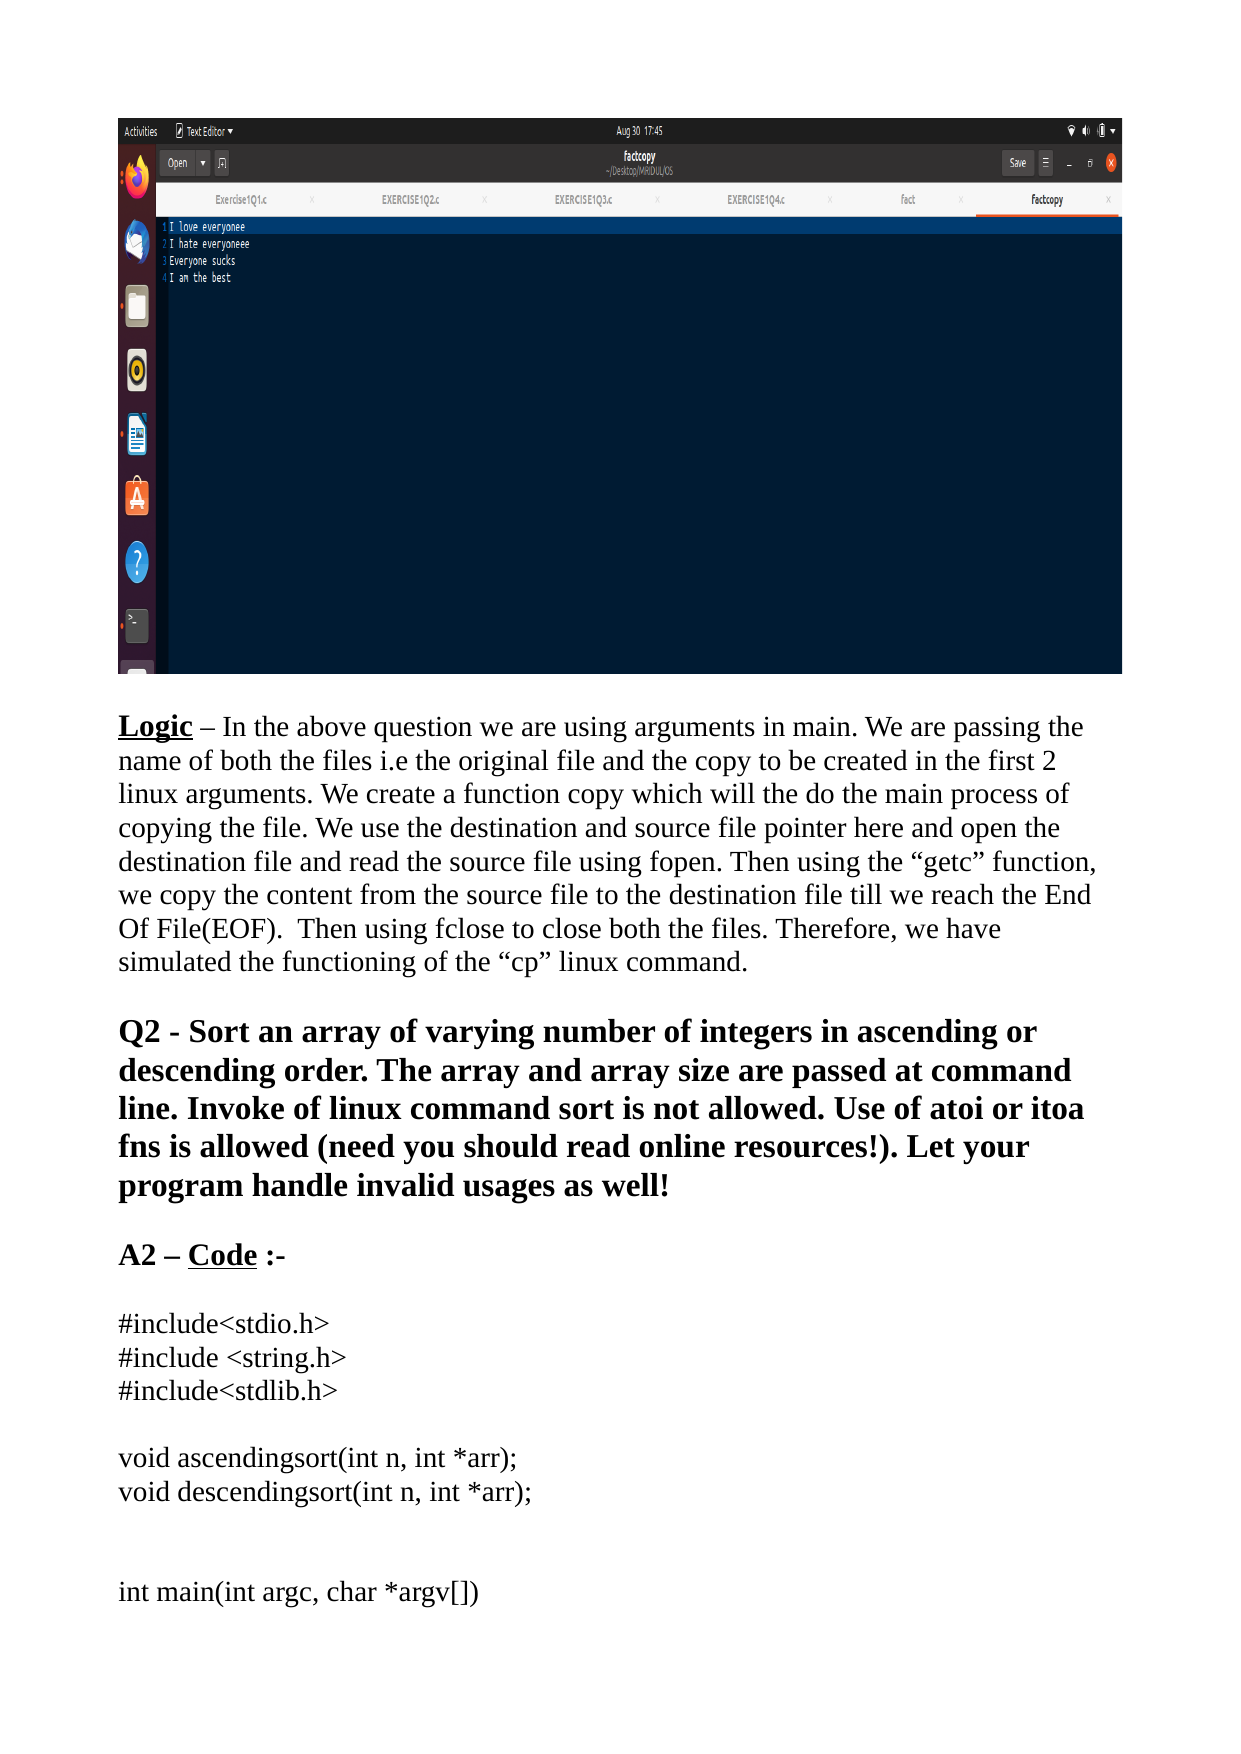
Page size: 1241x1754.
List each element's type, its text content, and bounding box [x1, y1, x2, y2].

text Q2 - Sort an array of varying number of integers in ascending or descending order. The array and array size are passed at command line. Invoke of linux command sort is not allowed. Use of atoi or itoa fns is allowed (need you should read online resources!). Let your program handle invalid usages as well! [118, 1011, 1122, 1203]
text #include<stdio.h> [118, 1306, 1122, 1340]
text Logic – In the above question we are using arguments in main. We are passing the name of both the files i.e the original file and the copy to be created in the first 2 linux arguments. We create a function copy which will the do the main process of copying the file. We use the destination and source file pointer here and open the destination file and read the source file using fopen. Then using the “getc” function, we copy the content from the source file to the destination file till we reach the End Of File(EOF). Then using fclose to close both the files. Therefore, we have simulated the functioning of the “cp” linux command. [118, 707, 1122, 978]
text void ascendingsort(int n, int *arr); [118, 1440, 1122, 1474]
text void descendingsort(int n, int *arr); [118, 1474, 1122, 1507]
text A2 – Code :- [118, 1237, 1122, 1273]
text #include<stdlib.h> [118, 1373, 1122, 1407]
text int main(int argc, char *argv[]) [118, 1574, 1122, 1608]
picture [118, 118, 1123, 674]
text #include <string.h> [118, 1340, 1122, 1373]
